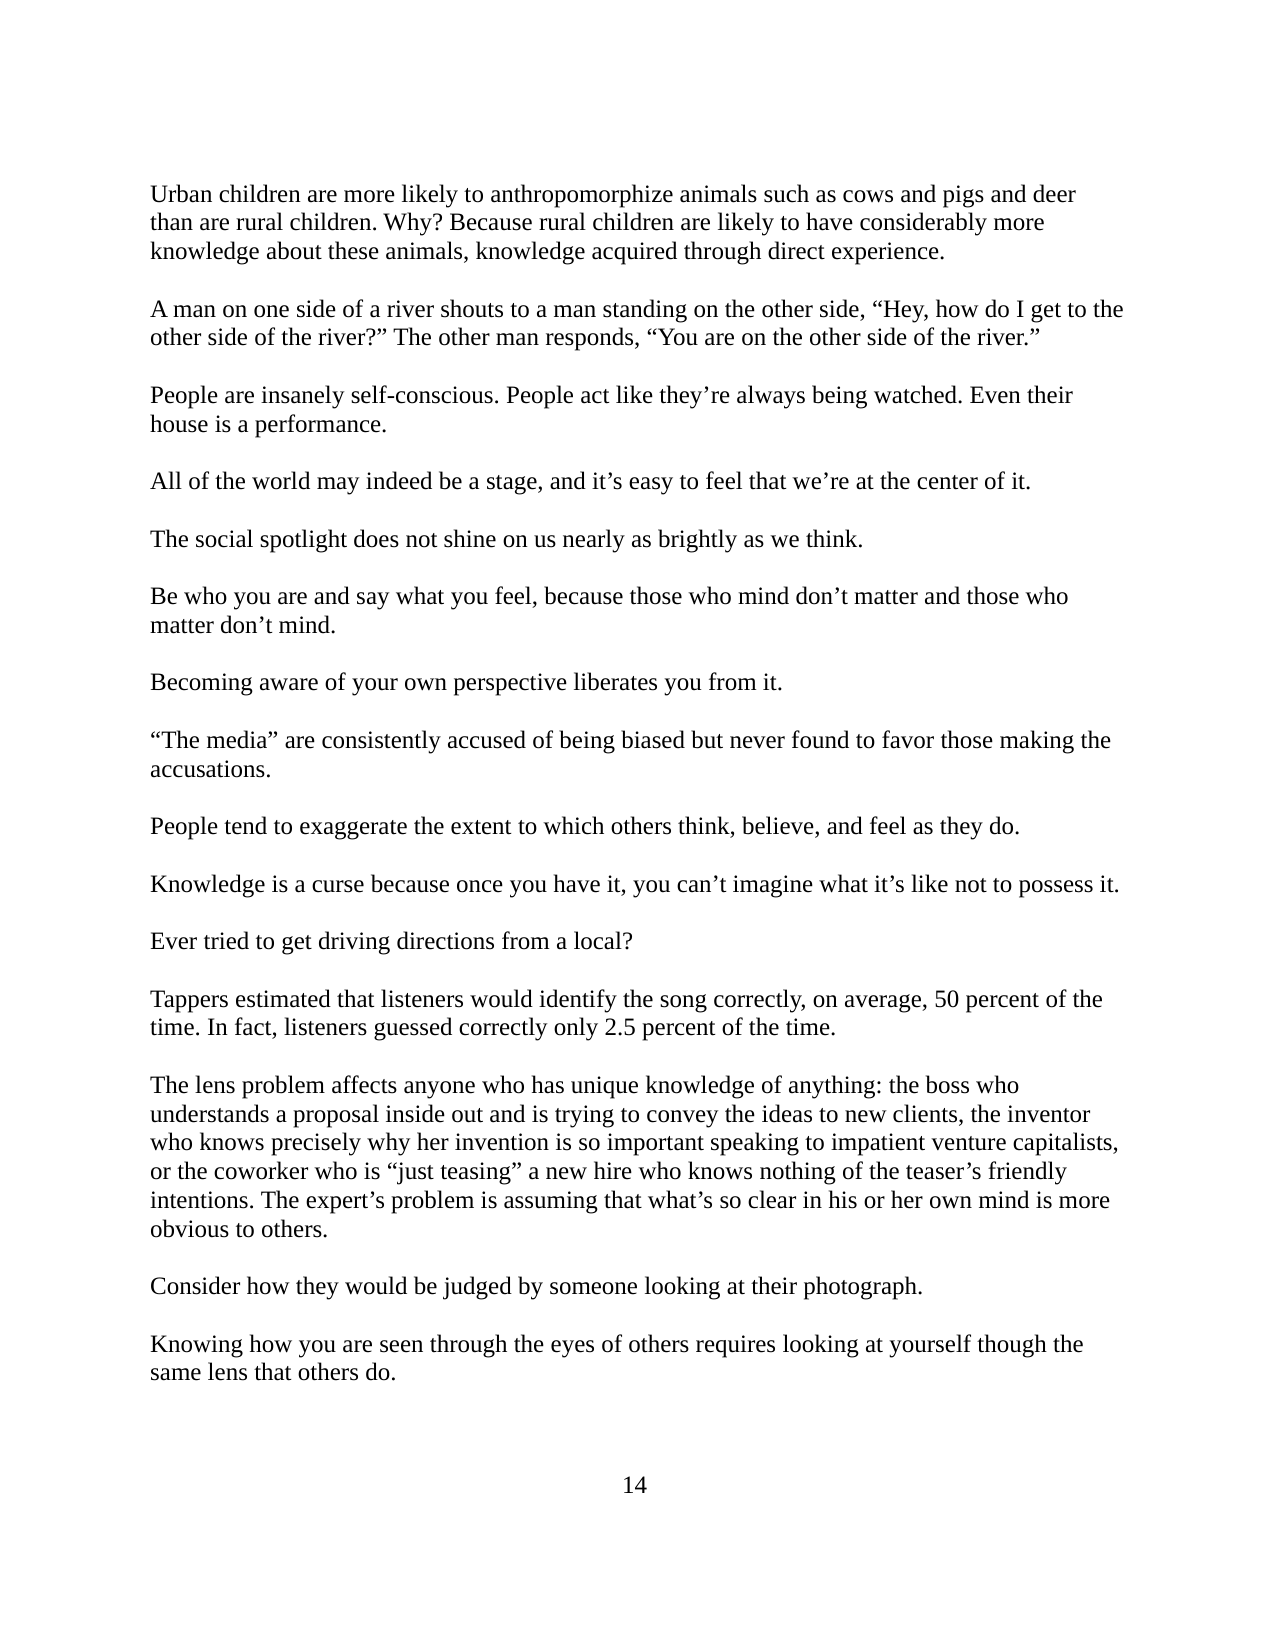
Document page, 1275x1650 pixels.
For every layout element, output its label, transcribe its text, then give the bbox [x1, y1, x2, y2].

text Urban children are more likely to anthropomorphize animals such as cows and pigs and deer than are rural children. Why? Because rural children are likely to have considerably more knowledge about these animals, knowledge acquired through direct experience. A man on one side of a river shouts to a man standing on the other side, “Hey, how do I get to the other side of the river?” The other man responds, “You are on the other side of the river.” People are insanely self-conscious. People act like they’re always being watched. Even their house is a performance. All of the world may indeed be a stage, and it’s easy to feel that we’re at the center of it. The social spotlight does not shine on us nearly as brightly as we think. Be who you are and say what you feel, because those who mind don’t matter and those who matter don’t mind. Becoming aware of your own perspective liberates you from it. “The media” are consistently accused of being biased but never found to favor those making the accusations. People tend to exaggerate the extent to which others think, believe, and feel as they do. Knowledge is a curse because once you have it, you can’t imagine what it’s like not to possess it. Ever tried to get driving directions from a local? Tappers estimated that listeners would identify the song correctly, on average, 50 percent of the time. In fact, listeners guessed correctly only 2.5 percent of the time. The lens problem affects anyone who has unique knowledge of anything: the boss who understands a proposal inside out and is trying to convey the ideas to new clients, the inventor who knows precisely why her invention is so important speaking to impatient venture capitalists, or the coworker who is “just teasing” a new hire who knows nothing of the teaser’s friendly intentions. The expert’s problem is assuming that what’s so clear in his or her own mind is more obvious to others. Consider how they would be judged by someone looking at their photograph. Knowing how you are seen through the eyes of others requires looking at yourself though the same lens that others do. [150, 150, 1125, 1415]
